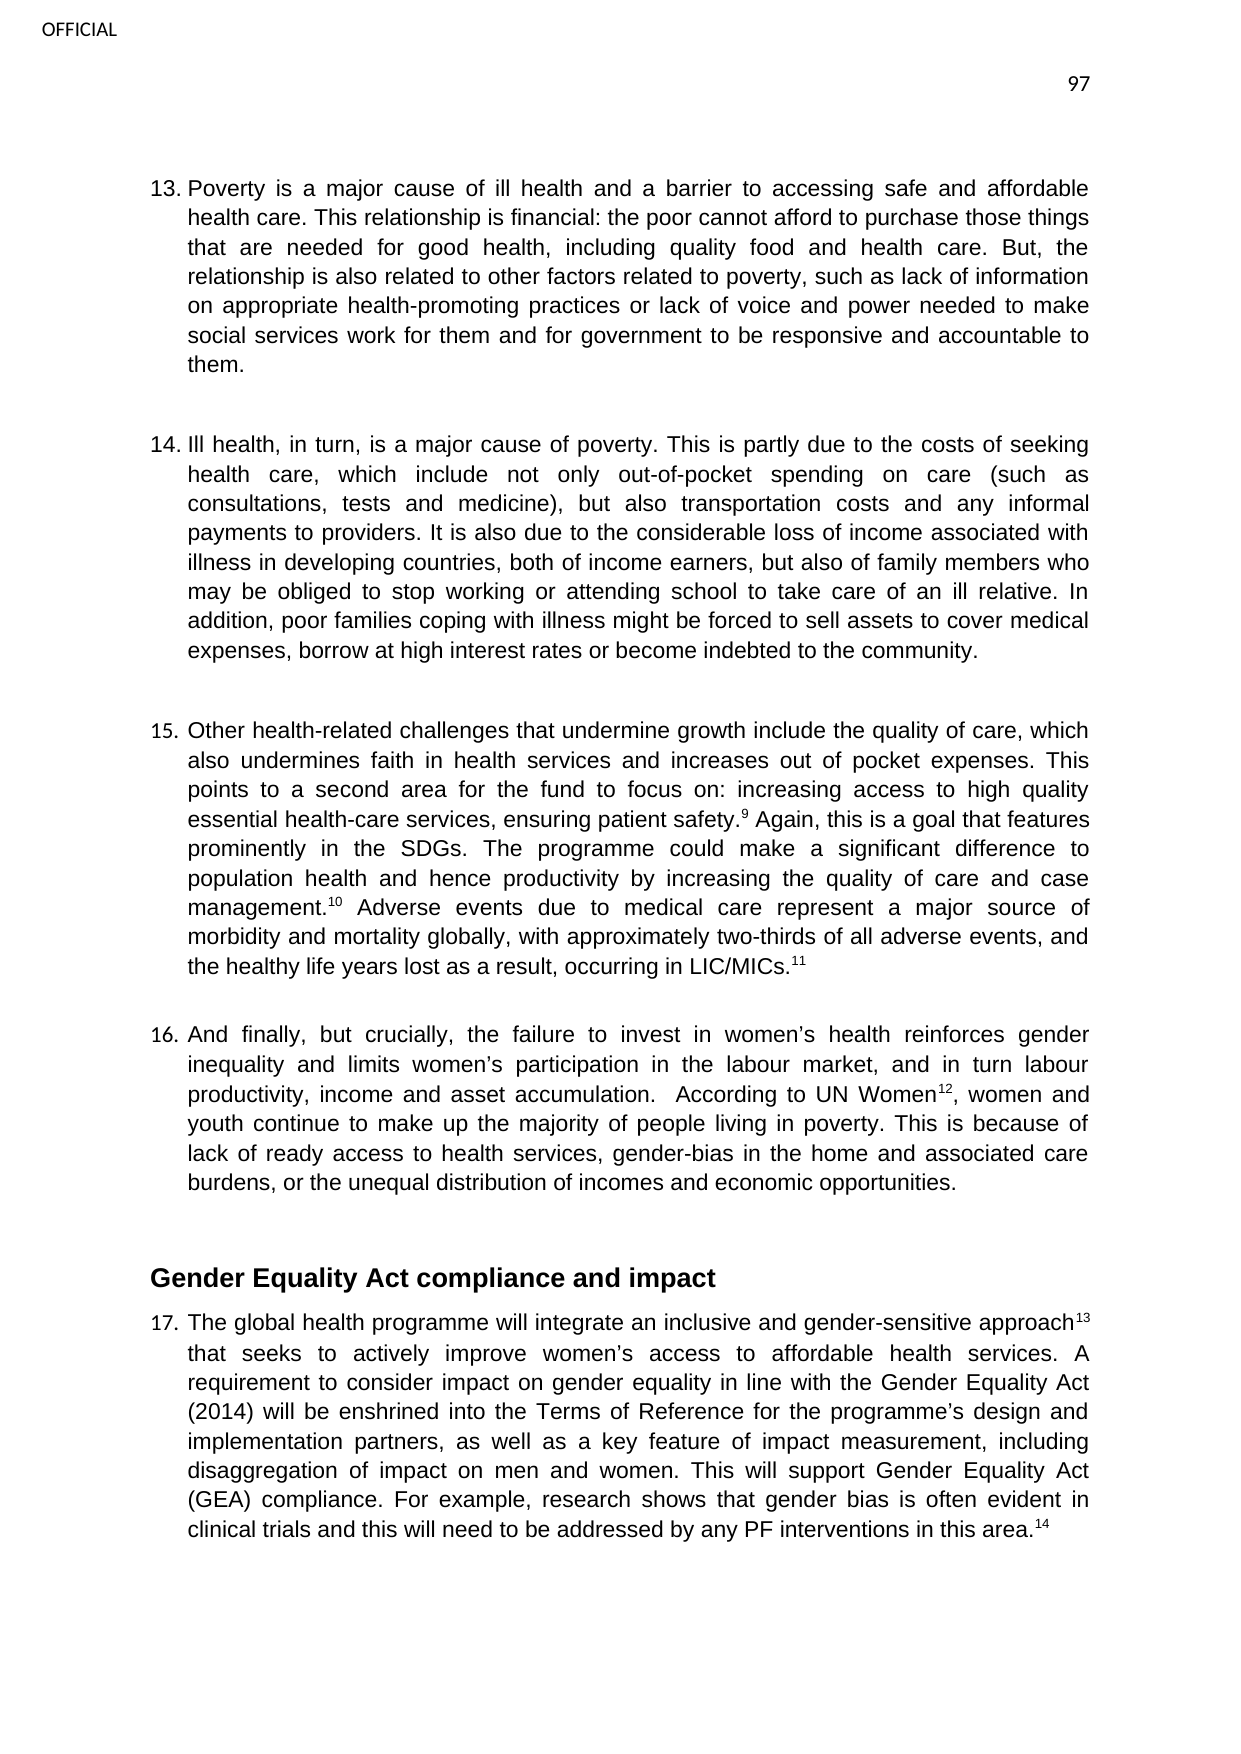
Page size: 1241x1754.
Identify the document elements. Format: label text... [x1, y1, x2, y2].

list Other health-related challenges that undermine growth include the quality of care, which also undermines faith in health services and increases out of pocket expenses. This points to a second area for the fund to focus on: increasing access to high quality essential health-care services, ensuring patient safety. Again, this is a goal that features prominently in the SDGs. The programme could make a significant difference to population health and hence productivity by increasing the quality of care and case management. Adverse events due to medical care represent a major source of morbidity and mortality globally, with approximately two-thirds of all adverse events, and the healthy life years lost as a result, occurring in LIC/MICs. [150, 717, 1090, 980]
list And finally, but crucially, the failure to invest in women’s health reinforces gender inequality and limits women’s participation in the labour market, and in turn labour productivity, income and asset accumulation. According to UN Women, women and youth continue to make up the majority of people living in poverty. This is because of lack of ready access to health services, gender-bias in the home and associated care burdens, or the unequal distribution of incomes and economic opportunities. [150, 1022, 1090, 1195]
list The global health programme will integrate an inclusive and gender-sensitive approach that seeks to actively improve women’s access to affordable health services. A requirement to consider impact on gender equality in line with the Gender Equality Act (2014) will be enshrined into the Terms of Reference for the programme’s design and implementation partners, as well as a key feature of impact measurement, including disaggregation of impact on men and women. This will support Gender Equality Act (GEA) compliance. For example, research shows that gender bias is often evident in clinical trials and this will need to be addressed by any PF interventions in this area. [150, 1310, 1090, 1542]
list Ill health, in turn, is a major cause of poverty. This is partly due to the costs of seeking health care, which include not only out-of-pocket spending on care (such as consultations, tests and medicine), but also transportation costs and any informal payments to providers. It is also due to the considerable loss of income associated with illness in developing countries, both of income earners, but also of family members who may be obliged to stop working or attending school to take care of an ill relative. In addition, poor families coping with illness might be forced to sell assets to cover medical expenses, borrow at high interest rates or become indebted to the community. [150, 432, 1090, 663]
list Poverty is a major cause of ill health and a barrier to accessing safe and affordable health care. This relationship is financial: the poor cannot afford to purchase those things that are needed for good health, including quality food and health care. But, the relationship is also related to other factors related to poverty, such as lack of information on appropriate health-promoting practices or lack of voice and power needed to make social services work for them and for government to be responsive and accountable to them. [150, 176, 1090, 377]
text Gender Equality Act compliance and impact [150, 1263, 1090, 1293]
